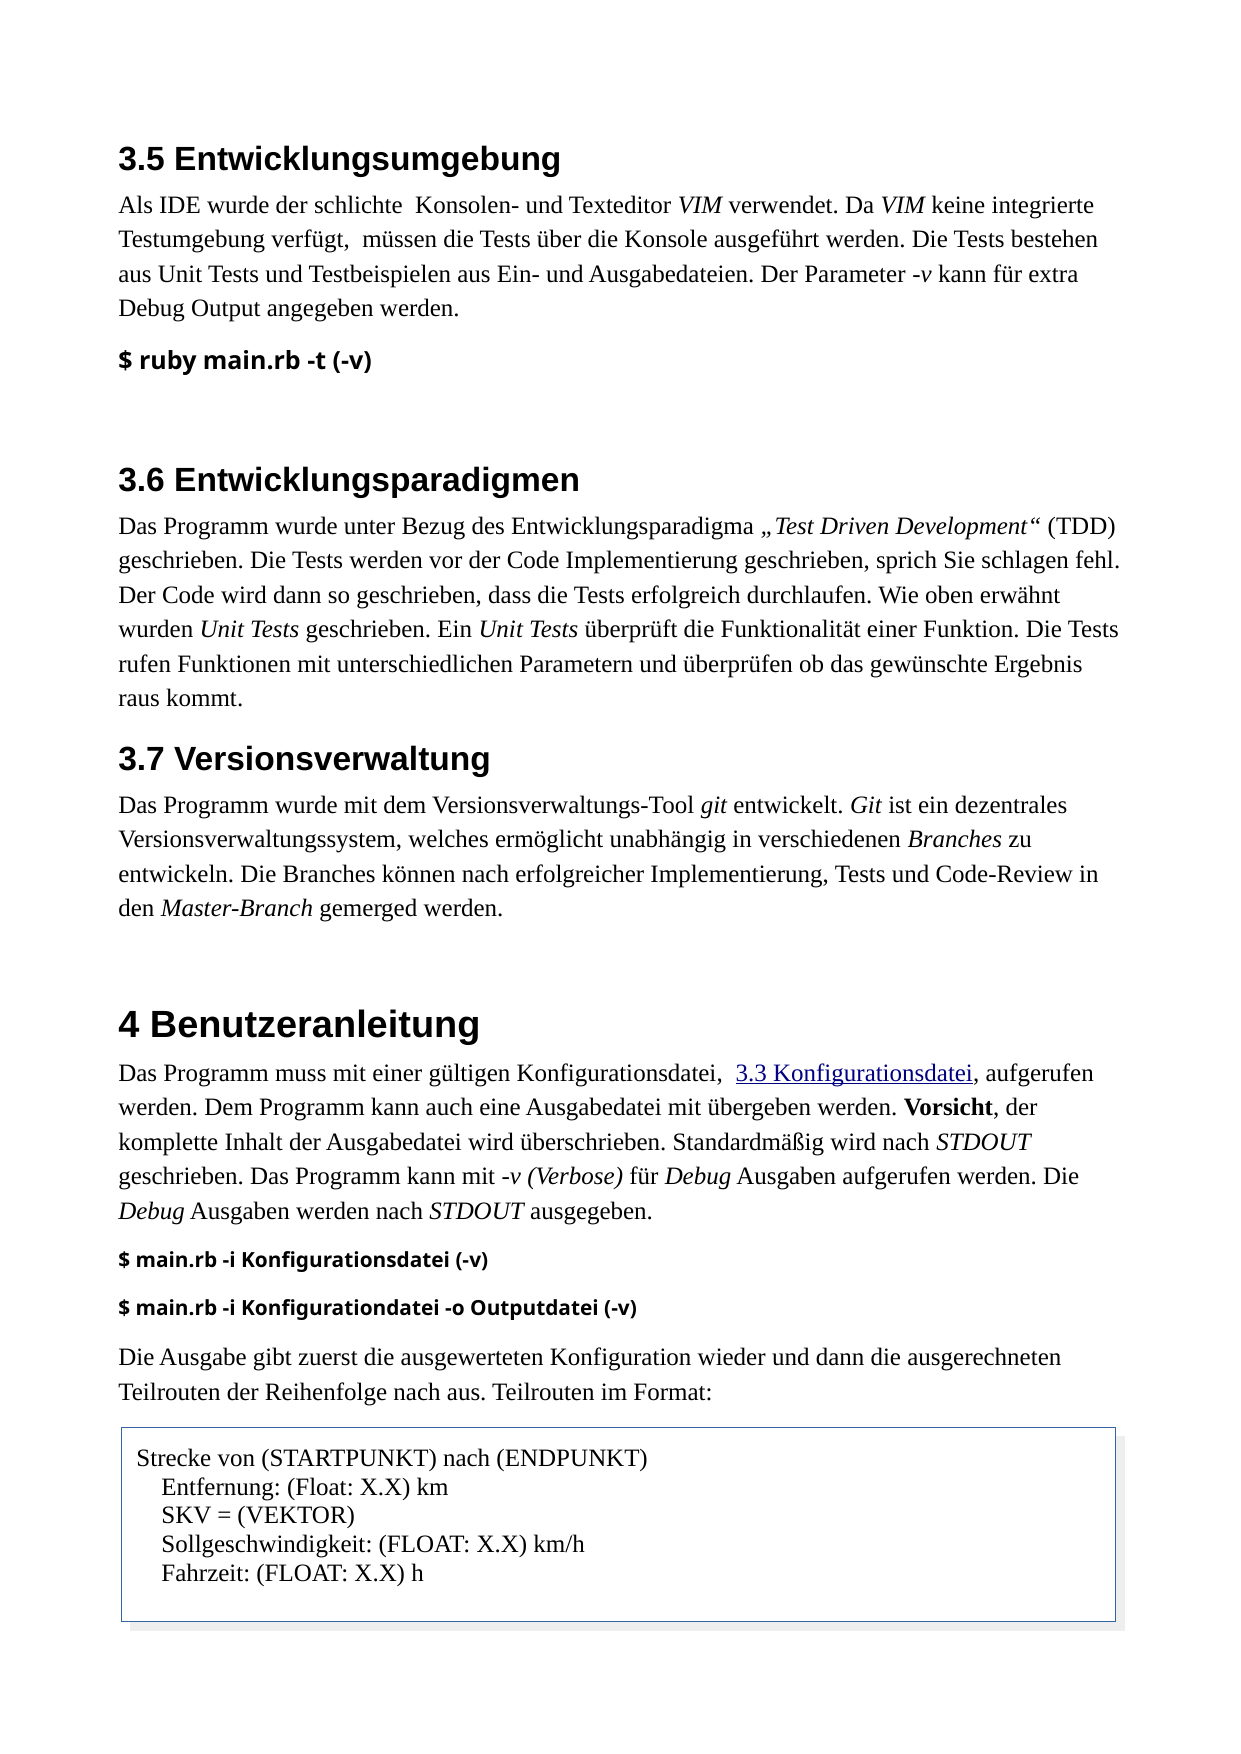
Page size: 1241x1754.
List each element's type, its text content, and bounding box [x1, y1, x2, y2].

text Das Programm muss mit einer gültigen Konfigurationsdatei, 3.3 Konfigurationsdatei, aufgerufen werden. Dem Programm kann auch eine Ausgabedatei mit übergeben werden. Vorsicht, der komplette Inhalt der Ausgabedatei wird überschrieben. Standardmäßig wird nach STDOUT geschrieben. Das Programm kann mit -v (Verbose) für Debug Ausgaben aufgerufen werden. Die Debug Ausgaben werden nach STDOUT ausgegeben. [118, 1058, 1122, 1224]
text Das Programm wurde unter Bezug des Entwicklungsparadigma „Test Driven Development“ (TDD) geschrieben. Die Tests werden vor der Code Implementierung geschrieben, sprich Sie schlagen fehl. Der Code wird dann so geschrieben, dass die Tests erfolgreich durchlaufen. Wie oben erwähnt wurden Unit Tests geschrieben. Ein Unit Tests überprüft die Funktionalität einer Funktion. Die Tests rufen Funktionen mit unterschiedlichen Parametern und überprüfen ob das gewünschte Ergebnis raus kommt. [118, 511, 1122, 712]
text Als IDE wurde der schlichte Konsolen- und Texteditor VIM verwendet. Da VIM keine integrierte Testumgebung verfügt, müssen die Tests über die Konsole ausgeführt werden. Die Tests bestehen aus Unit Tests und Testbeispielen aus Ein- und Ausgabedateien. Der Parameter -v kann für extra Debug Output angegeben werden. [118, 190, 1122, 322]
subtitle 3.6 Entwicklungsparadigmen [118, 460, 1122, 498]
text $ main.rb -i Konfigurationdatei -o Outputdatei (-v) [118, 1293, 1122, 1322]
subtitle 3.5 Entwicklungsumgebung [118, 139, 1122, 178]
subtitle 4 Benutzeranleitung [118, 1002, 1122, 1045]
subtitle 3.7 Versionsverwaltung [118, 738, 1122, 777]
text $ ruby main.rb -t (-v) [118, 343, 1122, 377]
text $ main.rb -i Konfigurationsdatei (-v) [118, 1245, 1122, 1273]
text Das Programm wurde mit dem Versionsverwaltungs-Tool git entwickelt. Git ist ein dezentrales Versionsverwaltungssystem, welches ermöglicht unabhängig in verschiedenen Branches zu entwickeln. Die Branches können nach erfolgreicher Implementierung, Tests und Code-Review in den Master-Branch gemerged werden. [118, 790, 1122, 922]
text Die Ausgabe gibt zuerst die ausgewerteten Konfiguration wieder und dann die ausgerechneten Teilrouten der Reihenfolge nach aus. Teilrouten im Format: [118, 1342, 1122, 1405]
